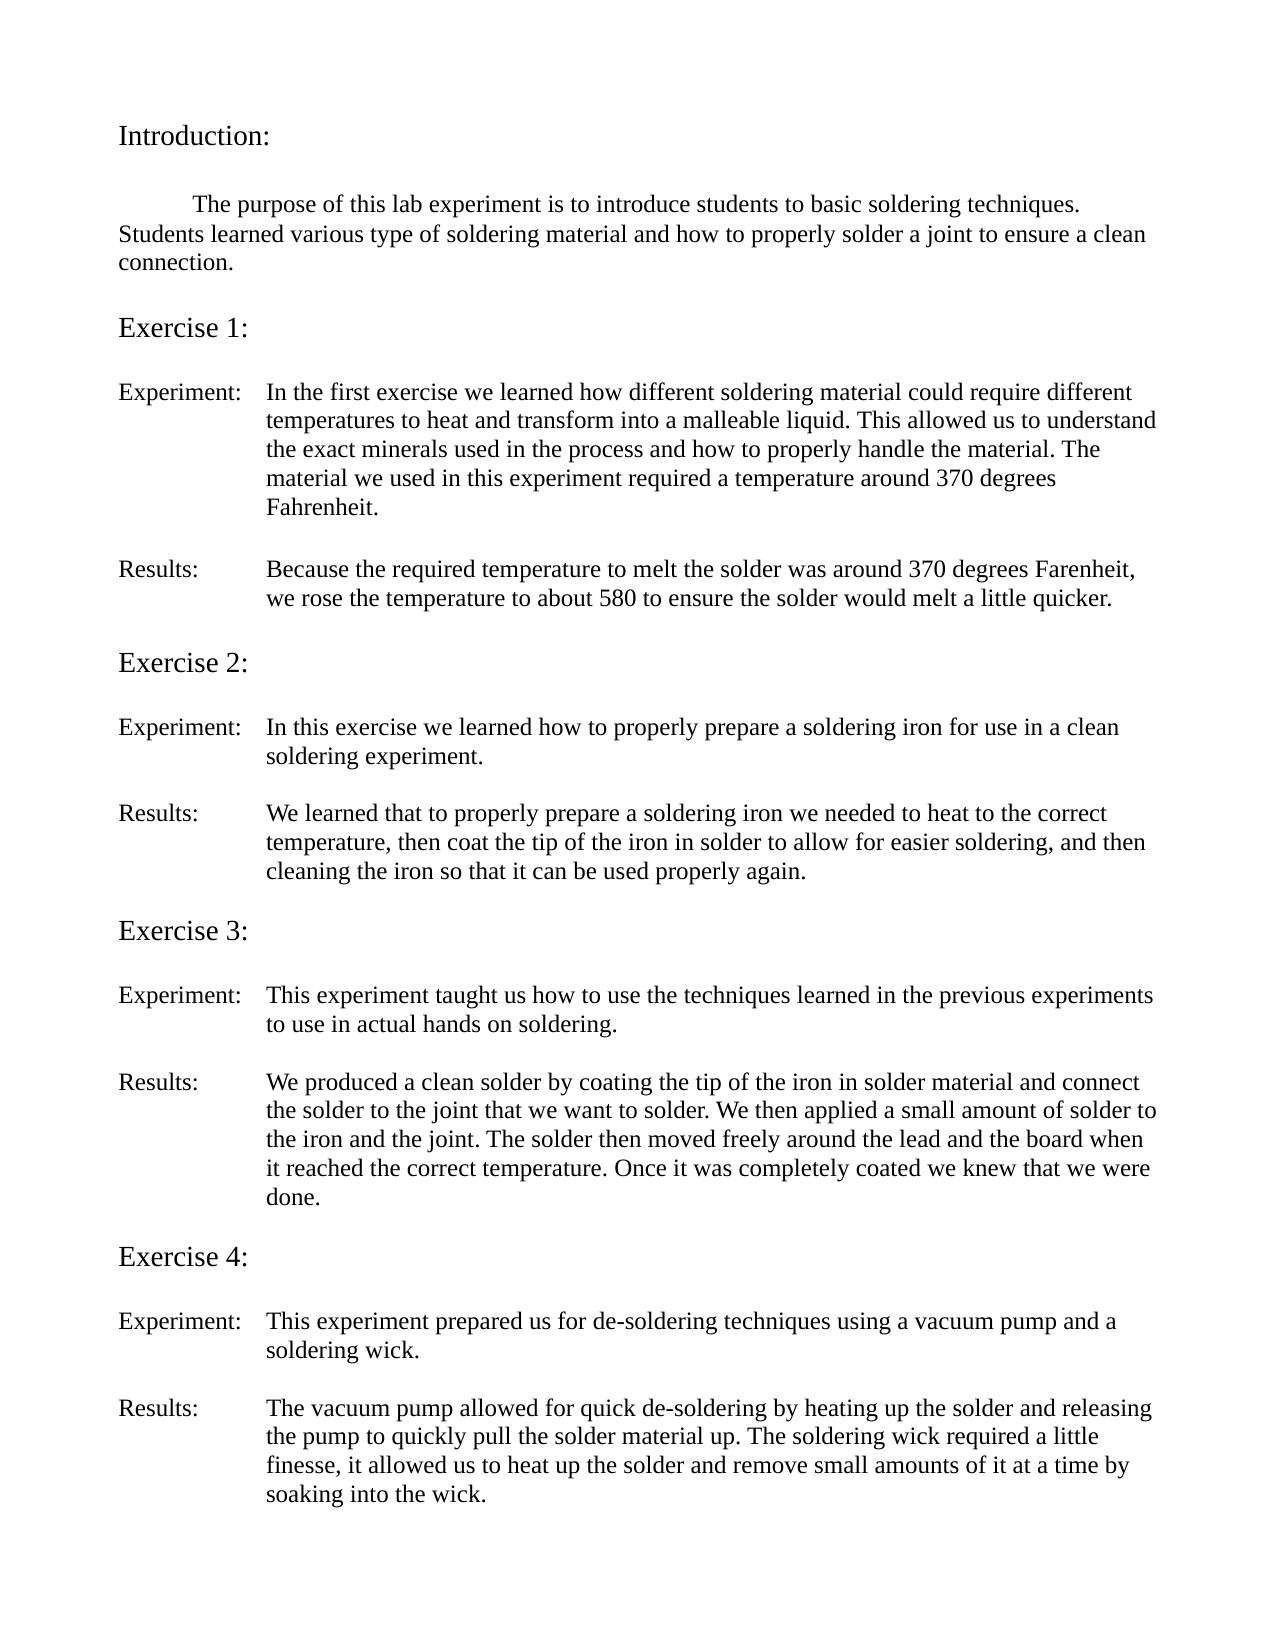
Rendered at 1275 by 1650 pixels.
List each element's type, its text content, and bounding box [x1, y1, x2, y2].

text Experiment: In this exercise we learned how to properly prepare a soldering iron for use in a clean soldering experiment. [118, 712, 1157, 770]
text Introduction: [118, 118, 1157, 152]
text Results: We learned that to properly prepare a soldering iron we needed to heat to the correct temperature, then coat the tip of the iron in solder to allow for easier soldering, and then cleaning the iron so that it can be used properly again. [118, 798, 1157, 885]
text Exercise 2: [118, 645, 1157, 679]
text The purpose of this lab experiment is to introduce students to basic soldering techniques. Students learned various type of soldering material and how to properly solder a joint to ensure a clean connection. [118, 185, 1157, 276]
text Results: Because the required temperature to melt the solder was around 370 degrees Farenheit, [118, 554, 1157, 583]
text Results: The vacuum pump allowed for quick de-soldering by heating up the solder and releasing the pump to quickly pull the solder material up. The soldering wick required a little finesse, it allowed us to heat up the solder and remove small amounts of it at a time by soaking into the wick. [118, 1393, 1157, 1508]
text we rose the temperature to about 580 to ensure the solder would melt a little quicker. [118, 583, 1157, 612]
text Exercise 4: [118, 1239, 1157, 1273]
text Experiment: This experiment prepared us for de-soldering techniques using a vacuum pump and a soldering wick. [118, 1306, 1157, 1364]
text Experiment: This experiment taught us how to use the techniques learned in the previous experiments to use in actual hands on soldering. [118, 981, 1157, 1038]
text Experiment: In the first exercise we learned how different soldering material could require different temperatures to heat and transform into a malleable liquid. This allowed us to understand the exact minerals used in the process and how to properly handle the material. The material we used in this experiment required a temperature around 370 degrees Fahrenheit. [118, 377, 1157, 521]
text Results: We produced a clean solder by coating the tip of the iron in solder material and connect the solder to the joint that we want to solder. We then applied a small amount of solder to the iron and the joint. The solder then moved freely around the lead and the board when it reached the correct temperature. Once it was completely coated we knew that we were done. [118, 1067, 1157, 1211]
text Exercise 1: [118, 310, 1157, 343]
text Exercise 3: [118, 913, 1157, 947]
